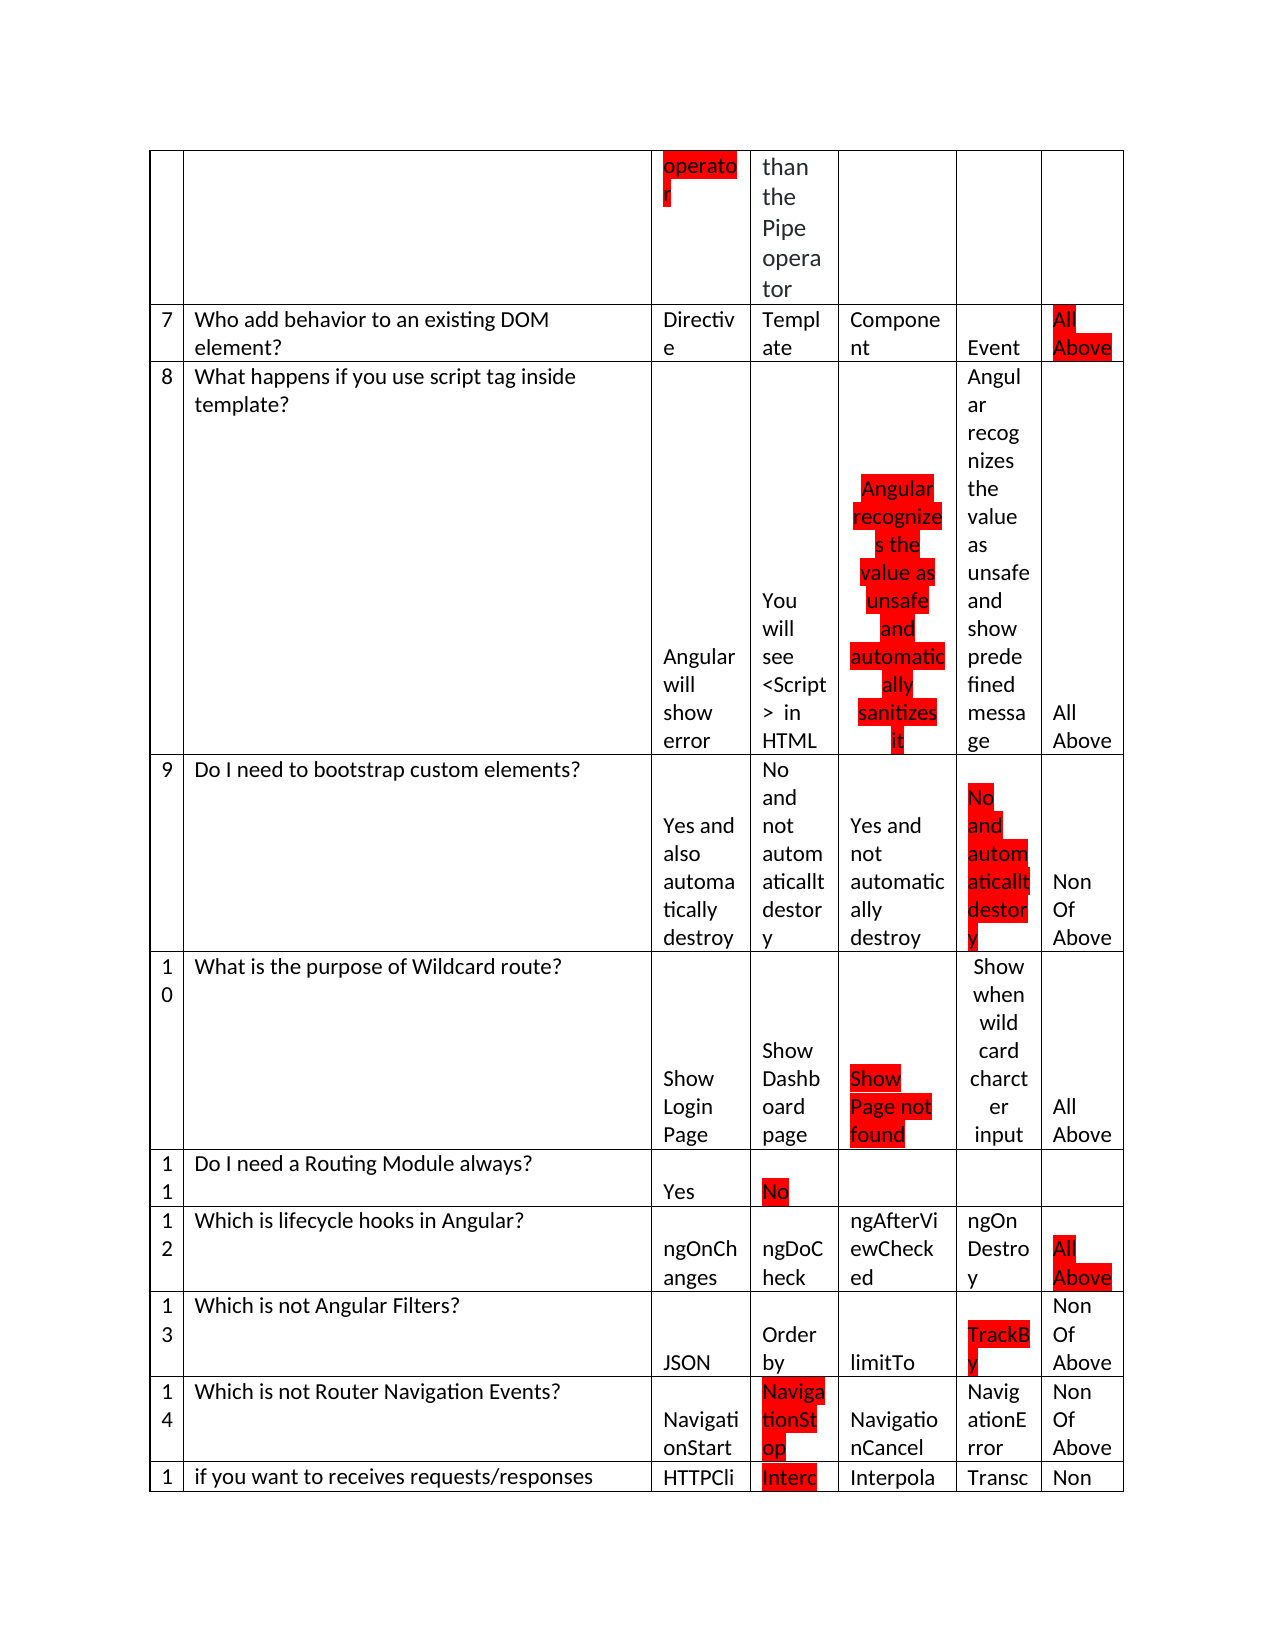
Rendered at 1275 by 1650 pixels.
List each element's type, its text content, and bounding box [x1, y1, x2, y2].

table_cell Show Page not found [839, 952, 956, 1148]
table_cell [184, 151, 651, 304]
table_cell 11 [151, 1150, 183, 1206]
table_cell [957, 151, 1041, 304]
table_cell No [751, 1150, 838, 1206]
table_cell Show when wild card charcter input [957, 952, 1041, 1148]
table_cell Directive [652, 305, 750, 361]
table_cell Non [1042, 1462, 1123, 1491]
table_cell JSON [652, 1292, 750, 1376]
table_cell [839, 151, 956, 304]
table_cell 7 [151, 305, 183, 361]
table_cell HTTPCli [652, 1462, 750, 1491]
table_cell Yes [652, 1150, 750, 1206]
table_cell Non Of Above [1042, 1377, 1123, 1461]
table_cell Do I need to bootstrap custom elements? [184, 755, 651, 951]
table_cell Angular recognizes the value as unsafe and automatically sanitizes it [839, 362, 956, 754]
table_cell Who add behavior to an existing DOM element? [184, 305, 651, 361]
table_cell 12 [151, 1207, 183, 1291]
table_cell Interpola [839, 1462, 956, 1491]
table_cell All Above [1042, 952, 1123, 1148]
table_cell NavigationError [957, 1377, 1041, 1461]
table_cell What happens if you use script tag inside template? [184, 362, 651, 754]
table_cell 14 [151, 1377, 183, 1461]
table_cell limitTo [839, 1292, 956, 1376]
table_cell Yes and also automatically destroy [652, 755, 750, 951]
table_cell You will see <Script> in HTML [751, 362, 838, 754]
table_cell Component [839, 305, 956, 361]
table_cell Show Dashboard page [751, 952, 838, 1148]
table_cell Transc [957, 1462, 1041, 1491]
table_cell [151, 151, 183, 304]
table_cell ngOnChanges [652, 1207, 750, 1291]
table_cell Angular recognizes the value as unsafe and show predefined message [957, 362, 1041, 754]
table_cell NavigationStop [751, 1377, 838, 1461]
table_cell Interc [751, 1462, 838, 1491]
table_cell Orderby [751, 1292, 838, 1376]
table_cell Do I need a Routing Module always? [184, 1150, 651, 1206]
table_cell No and automaticallt destory [957, 755, 1041, 951]
table_cell Show Login Page [652, 952, 750, 1148]
table_cell Event [957, 305, 1041, 361]
table_cell 10 [151, 952, 183, 1148]
table_cell Template [751, 305, 838, 361]
table_cell Non Of Above [1042, 755, 1123, 951]
table_cell Angular will show error [652, 362, 750, 754]
table_cell ngOnDestroy [957, 1207, 1041, 1291]
table_cell [957, 1150, 1041, 1206]
table_cell [1042, 1150, 1123, 1206]
table_cell All Above [1042, 305, 1123, 361]
table_cell ngAfterViewChecked [839, 1207, 956, 1291]
table_cell [839, 1150, 956, 1206]
table_cell 13 [151, 1292, 183, 1376]
table_cell NavigationCancel [839, 1377, 956, 1461]
table_cell 1 [151, 1462, 183, 1491]
table_cell No and not automaticallt destory [751, 755, 838, 951]
table_cell All Above [1042, 1207, 1123, 1291]
table_cell than the Pipe operator [751, 151, 838, 304]
table_cell 9 [151, 755, 183, 951]
table_cell ngDoCheck [751, 1207, 838, 1291]
table_cell 8 [151, 362, 183, 754]
table_cell if you want to receives requests/responses [184, 1462, 651, 1491]
table_cell All Above [1042, 362, 1123, 754]
table_cell Non Of Above [1042, 1292, 1123, 1376]
table_cell [1042, 151, 1123, 304]
table_cell Yes and not automatically destroy [839, 755, 956, 951]
table_cell Which is not Router Navigation Events? [184, 1377, 651, 1461]
table_cell NavigationStart [652, 1377, 750, 1461]
table_cell Which is lifecycle hooks in Angular? [184, 1207, 651, 1291]
table_cell What is the purpose of Wildcard route? [184, 952, 651, 1148]
table_cell Which is not Angular Filters? [184, 1292, 651, 1376]
table_cell operator [652, 151, 750, 304]
table_cell TrackBy [957, 1292, 1041, 1376]
